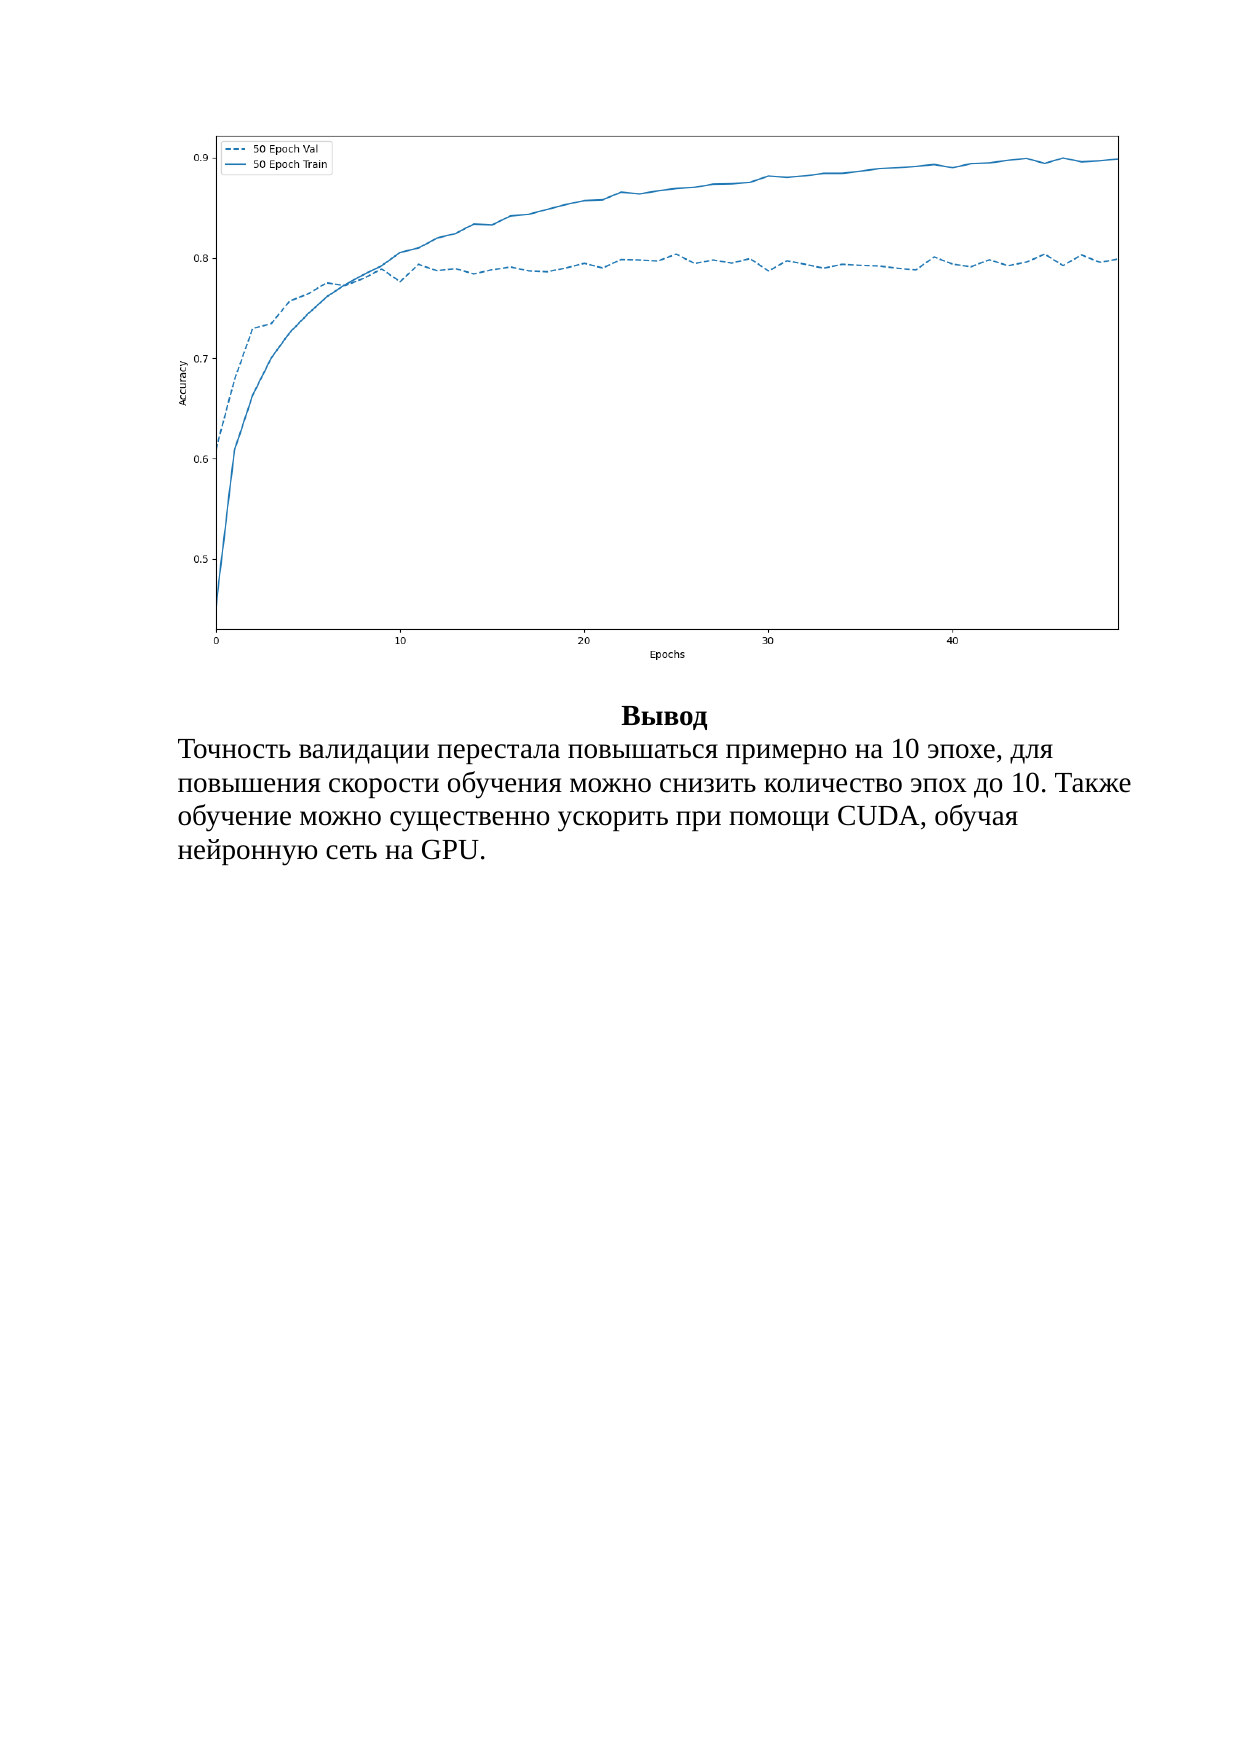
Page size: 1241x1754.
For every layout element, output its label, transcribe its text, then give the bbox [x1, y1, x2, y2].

text Вывод [177, 698, 1152, 731]
picture [177, 118, 1126, 665]
text Точность валидации перестала повышаться примерно на 10 эпохе, для повышения скорости обучения можно снизить количество эпох до 10. Также обучение можно существенно ускорить при помощи CUDA, обучая нейронную сеть на GPU. [177, 731, 1152, 865]
